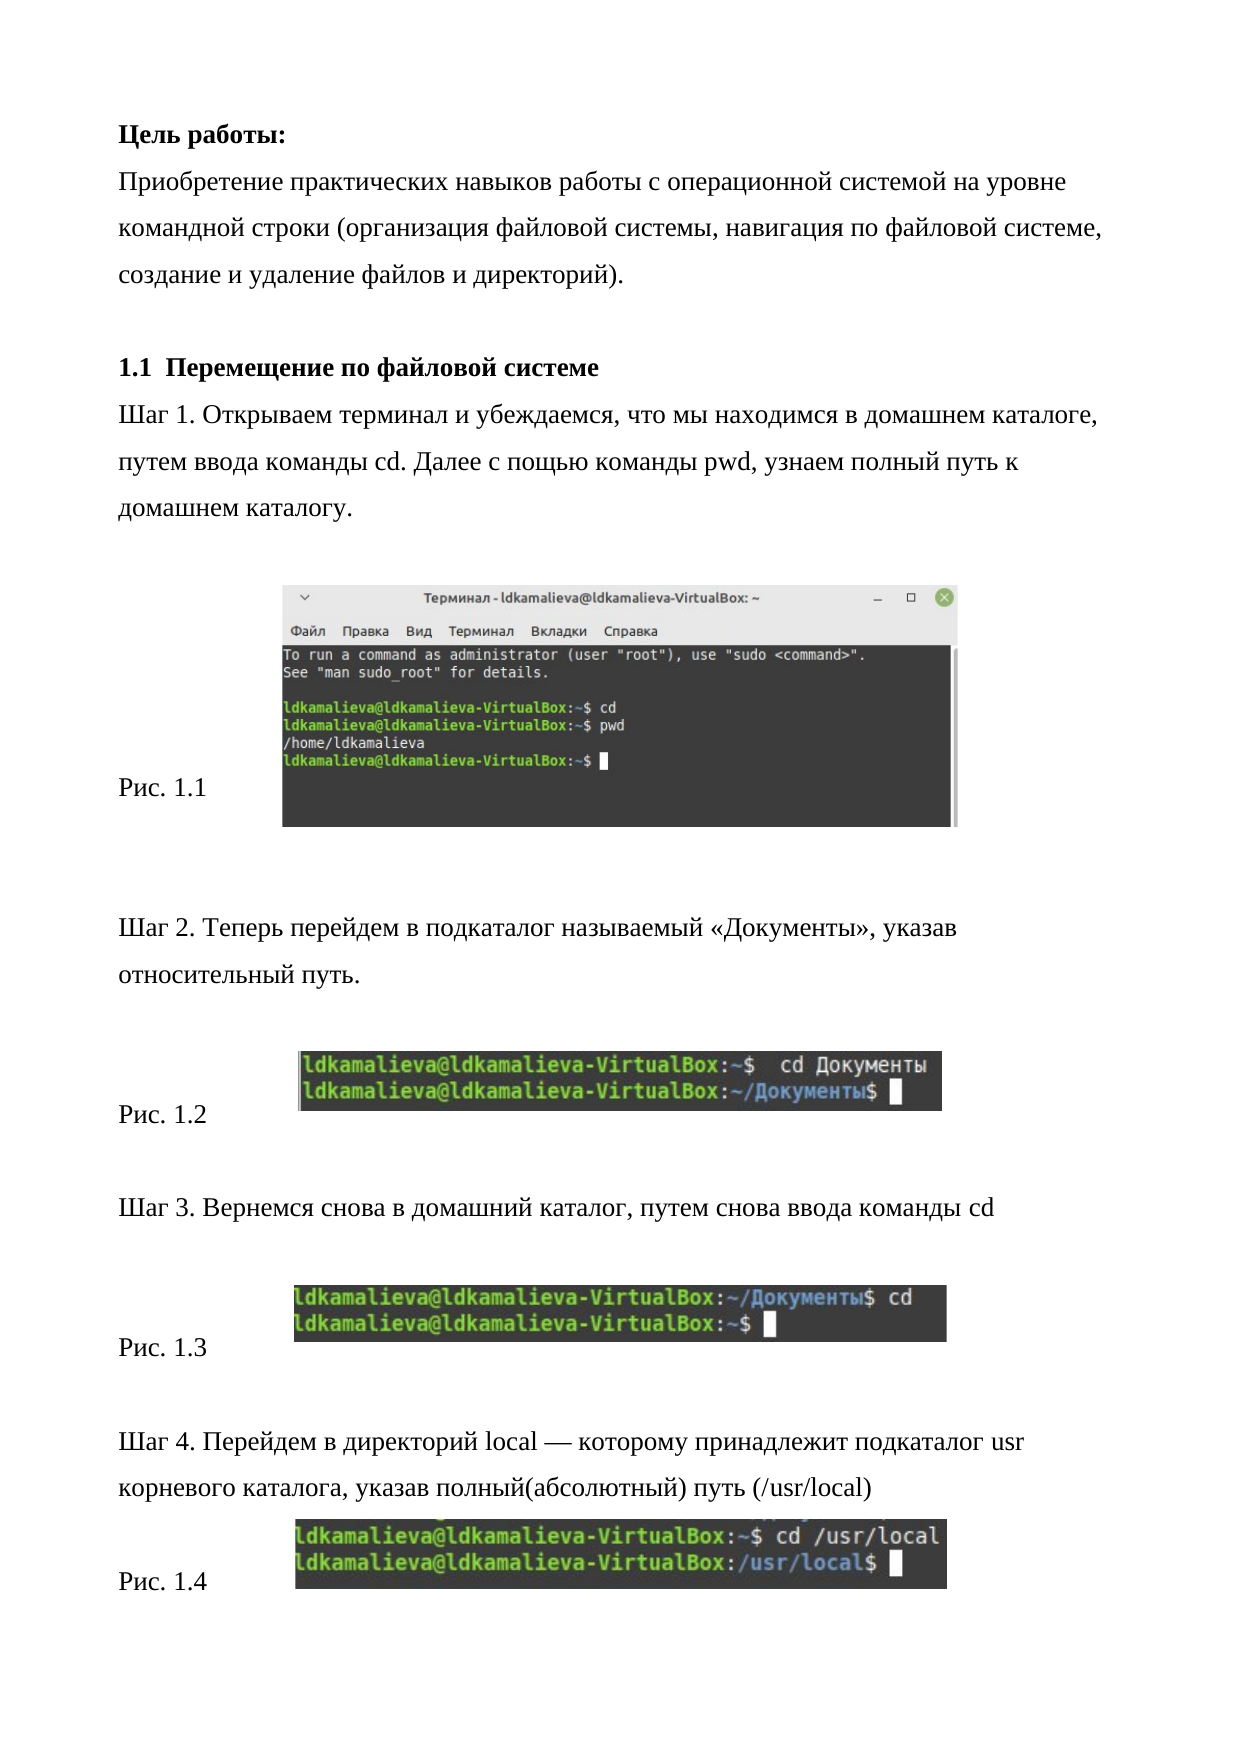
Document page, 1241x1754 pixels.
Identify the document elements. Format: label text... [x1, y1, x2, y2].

text Рис. 1.1 [118, 771, 282, 803]
text Шаг 1. Открываем терминал и убеждаемся, что мы находимся в домашнем каталоге, путем ввода команды cd. Далее с пощью команды pwd, узнаем полный путь к домашнем каталогу. [118, 398, 1122, 523]
text 1.1 Перемещение по файловой системе [118, 351, 1122, 383]
picture [298, 1051, 942, 1111]
text Шаг 3. Вернемся снова в домашний каталог, путем снова ввода команды cd [118, 1191, 1122, 1223]
picture [294, 1285, 947, 1342]
picture [282, 585, 958, 827]
text Приобретение практических навыков работы с операционной системой на уровне командной строки (организация файловой системы, навигация по файловой системе, создание и удаление файлов и директорий). [118, 165, 1122, 289]
text Шаг 4. Перейдем в директорий local — которому принадлежит подкаталог usr корневого каталога, указав полный(абсолютный) путь (/usr/local) [118, 1425, 1122, 1503]
text Цель работы: [118, 118, 1122, 149]
text Рис. 1.2 [118, 1098, 1122, 1129]
picture [295, 1519, 947, 1589]
text Шаг 2. Теперь перейдем в подкаталог называемый «Документы», указав относительный путь. [118, 911, 1122, 989]
text [958, 771, 1122, 803]
text Рис. 1.4 [118, 1565, 1122, 1596]
text Рис. 1.3 [118, 1331, 1122, 1363]
